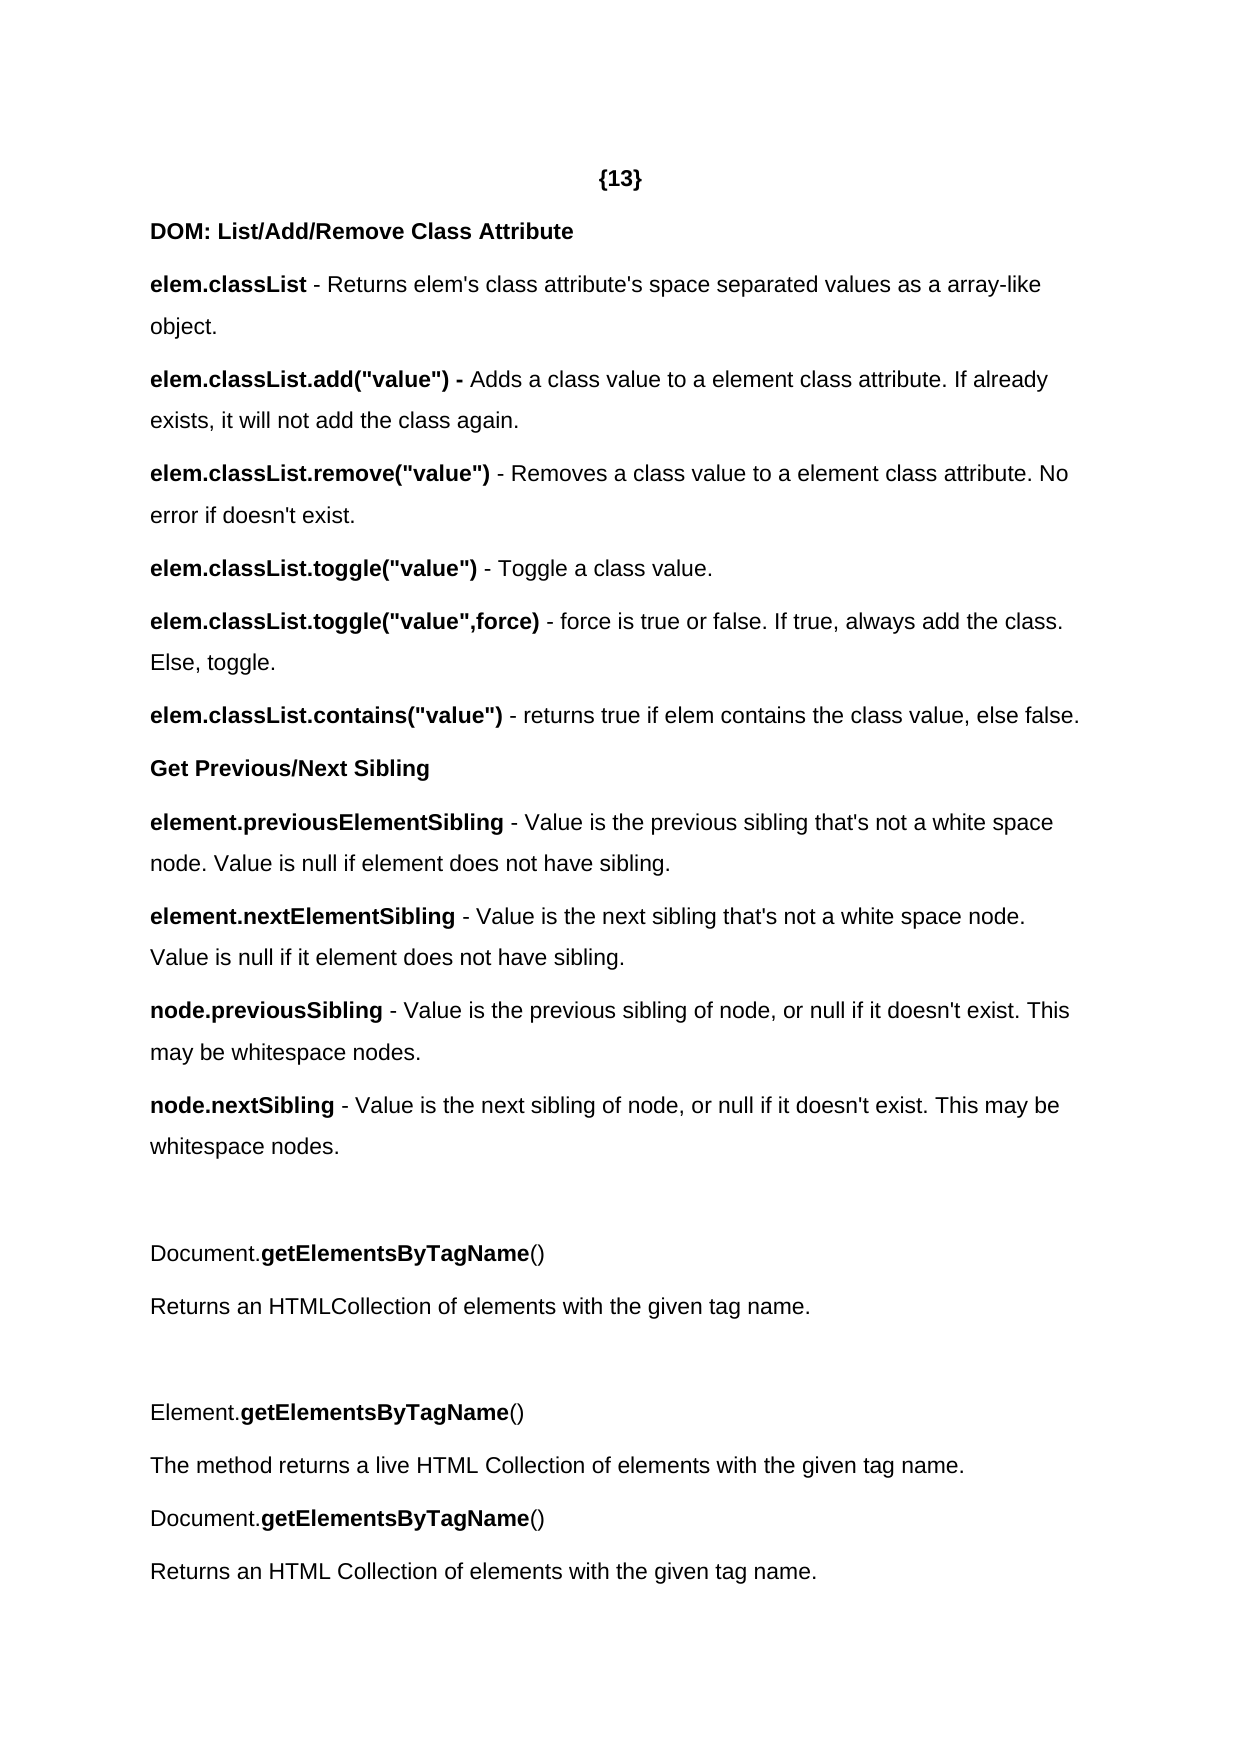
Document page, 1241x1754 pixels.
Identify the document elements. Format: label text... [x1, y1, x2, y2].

text elem.classList.add("value") - Adds a class value to a element class attribute. If already exists, it will not add the class again. [150, 351, 1090, 433]
text Document.getElementsByTagName() [150, 1224, 1090, 1266]
text node.nextSibling - Value is the next sibling of node, or null if it doesn't exist. This may be whitespace nodes. [150, 1077, 1090, 1160]
text The method returns a live HTML Collection of elements with the given tag name. [150, 1437, 1090, 1478]
text DOM: List/Add/Remove Class Attribute [150, 203, 1090, 244]
text elem.classList.contains("value") - returns true if elem contains the class value, else false. [150, 687, 1090, 729]
text element.previousElementSibling - Value is the previous sibling that's not a white space node. Value is null if element does not have sibling. [150, 793, 1090, 876]
text elem.classList.toggle("value") - Toggle a class value. [150, 540, 1090, 581]
text elem.classList - Returns elem's class attribute's space separated values as a array-like object. [150, 256, 1090, 339]
text elem.classList.toggle("value",force) - force is true or false. If true, always add the class. Else, toggle. [150, 593, 1090, 676]
text Element.getElementsByTagName() [150, 1384, 1090, 1425]
text Document.getElementsByTagName() [150, 1490, 1090, 1532]
text {13} [150, 150, 1090, 191]
text elem.classList.remove("value") - Removes a class value to a element class attribute. No error if doesn't exist. [150, 445, 1090, 528]
text Get Previous/Next Sibling [150, 740, 1090, 782]
text Returns an HTMLCollection of elements with the given tag name. [150, 1278, 1090, 1319]
text Returns an HTML Collection of elements with the given tag name. [150, 1543, 1090, 1585]
text node.previousSibling - Value is the previous sibling of node, or null if it doesn't exist. This may be whitespace nodes. [150, 982, 1090, 1065]
text element.nextElementSibling - Value is the next sibling that's not a white space node. Value is null if it element does not have sibling. [150, 888, 1090, 971]
